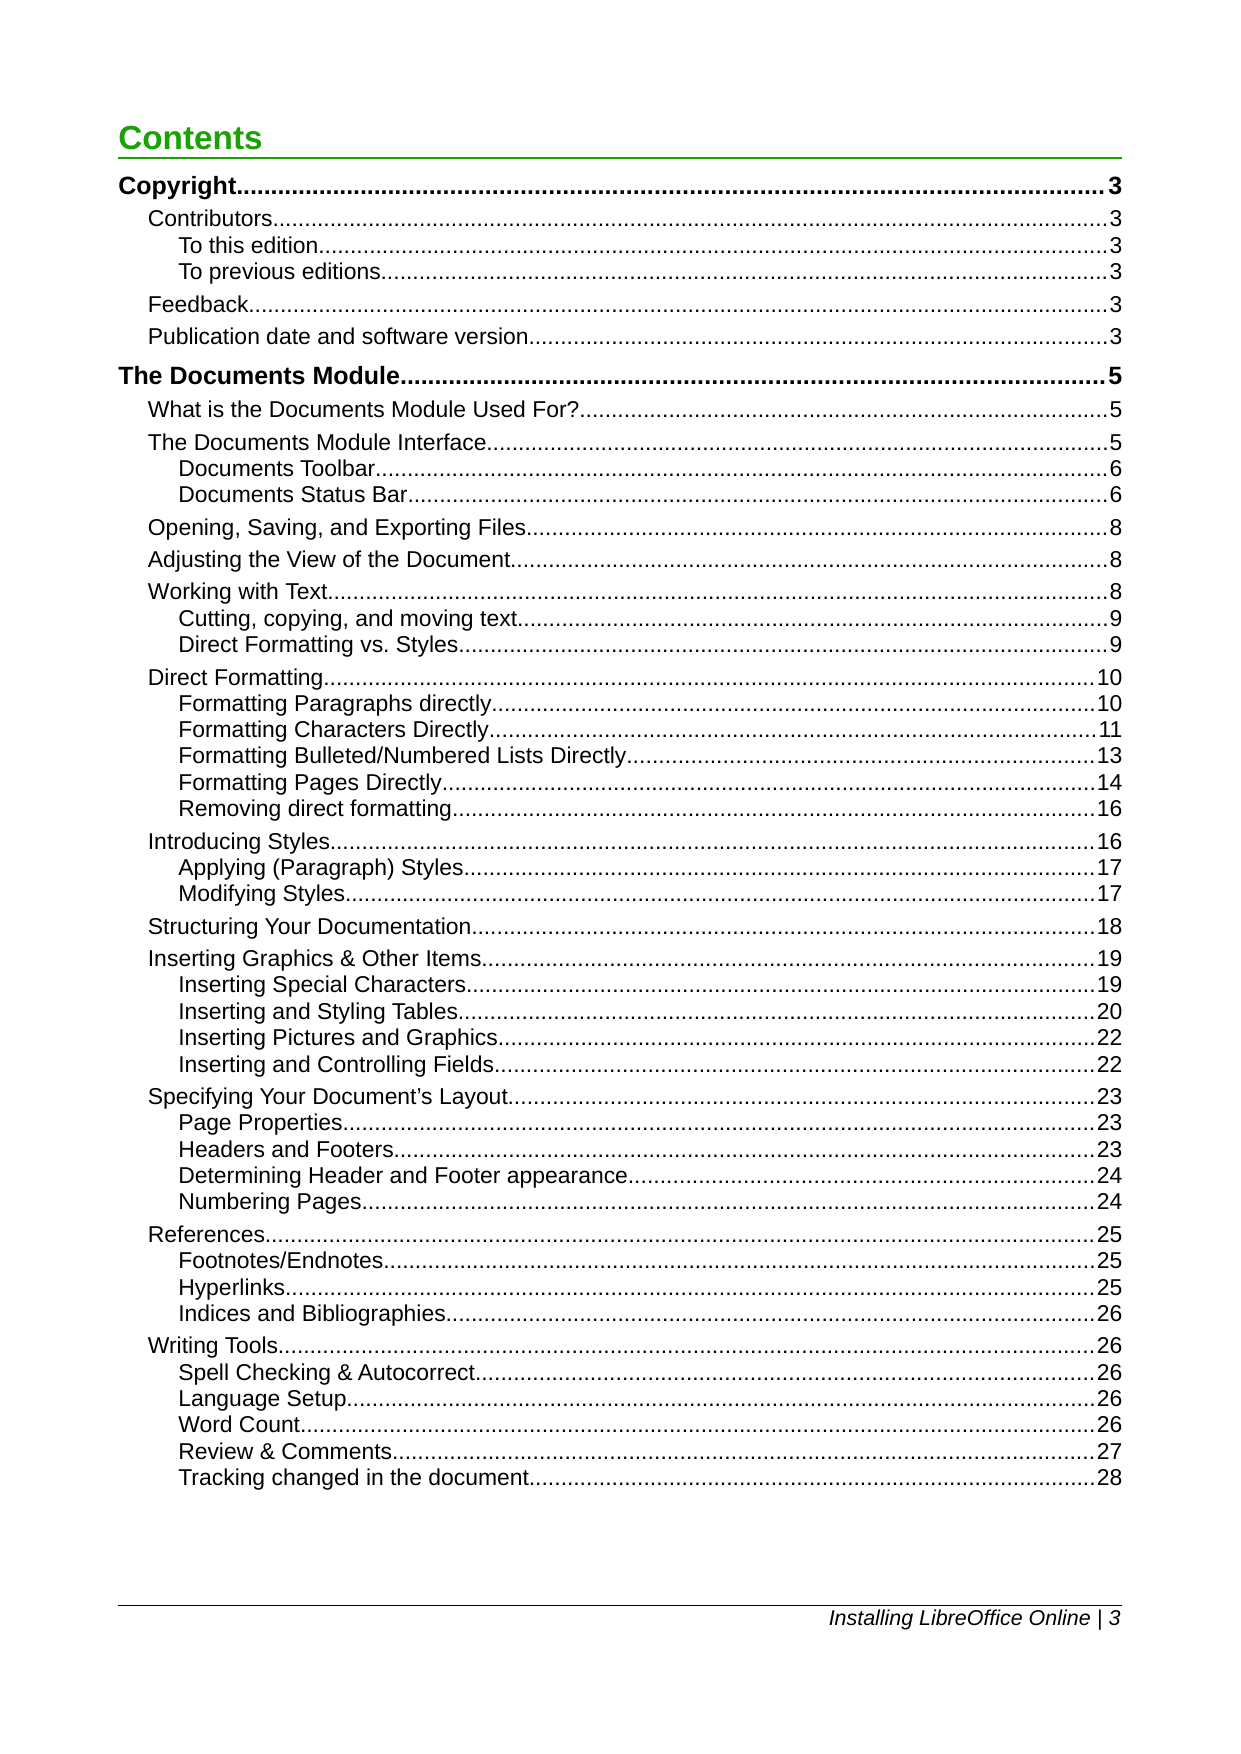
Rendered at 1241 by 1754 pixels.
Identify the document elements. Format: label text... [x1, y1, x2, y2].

text Copyright 3 [118, 171, 1122, 199]
text Language Setup 26 [178, 1385, 1122, 1411]
text To this edition 3 [178, 232, 1122, 258]
text Feedback 3 [148, 291, 1122, 317]
text References 25 [148, 1221, 1122, 1247]
text Formatting Paragraphs directly 10 [178, 690, 1122, 716]
text Page Properties 23 [178, 1109, 1122, 1136]
text Modifying Styles 17 [178, 880, 1122, 907]
text Working with Text 8 [148, 578, 1122, 605]
text Inserting and Styling Tables 20 [178, 998, 1122, 1024]
text Numbering Pages 24 [178, 1188, 1122, 1215]
text To previous editions 3 [178, 258, 1122, 284]
text Formatting Characters Directly 11 [178, 716, 1122, 742]
text Formatting Pages Directly 14 [178, 769, 1122, 795]
text Word Count 26 [178, 1411, 1122, 1438]
text Applying (Paragraph) Styles 17 [178, 854, 1122, 880]
text Specifying Your Document’s Layout 23 [148, 1083, 1122, 1109]
text Formatting Bulleted/Numbered Lists Directly 13 [178, 742, 1122, 769]
text Writing Tools 26 [148, 1332, 1122, 1358]
text Determining Header and Footer appearance 24 [178, 1162, 1122, 1188]
text Contributors 3 [148, 205, 1122, 232]
text The Documents Module 5 [118, 361, 1122, 390]
text Removing direct formatting 16 [178, 795, 1122, 822]
text Spell Checking & Autocorrect 26 [178, 1358, 1122, 1385]
text Opening, Saving, and Exporting Files 8 [148, 513, 1122, 540]
text Introducing Styles 16 [148, 828, 1122, 854]
text The Documents Module Interface 5 [148, 428, 1122, 455]
text Documents Status Bar 6 [178, 481, 1122, 507]
text Hyperlinks 25 [178, 1273, 1122, 1300]
text Cutting, copying, and moving text 9 [178, 605, 1122, 631]
text Direct Formatting 10 [148, 663, 1122, 690]
subtitle Contents [118, 118, 1122, 157]
text Review & Comments 27 [178, 1438, 1122, 1464]
text Inserting Graphics & Other Items 19 [148, 945, 1122, 971]
text Inserting and Controlling Fields 22 [178, 1051, 1122, 1077]
text Publication date and software version 3 [148, 323, 1122, 349]
text Structuring Your Documentation 18 [148, 913, 1122, 939]
text Tracking changed in the document 28 [178, 1464, 1122, 1490]
text Footnotes/Endnotes 25 [178, 1247, 1122, 1273]
text Direct Formatting vs. Styles 9 [178, 631, 1122, 657]
text Headers and Footers 23 [178, 1136, 1122, 1162]
text Inserting Pictures and Graphics 22 [178, 1024, 1122, 1051]
text What is the Documents Module Used For? 5 [148, 396, 1122, 422]
text Adjusting the View of the Document 8 [148, 546, 1122, 572]
text Inserting Special Characters 19 [178, 971, 1122, 998]
text Indices and Bibliographies 26 [178, 1300, 1122, 1326]
text Documents Toolbar 6 [178, 455, 1122, 481]
